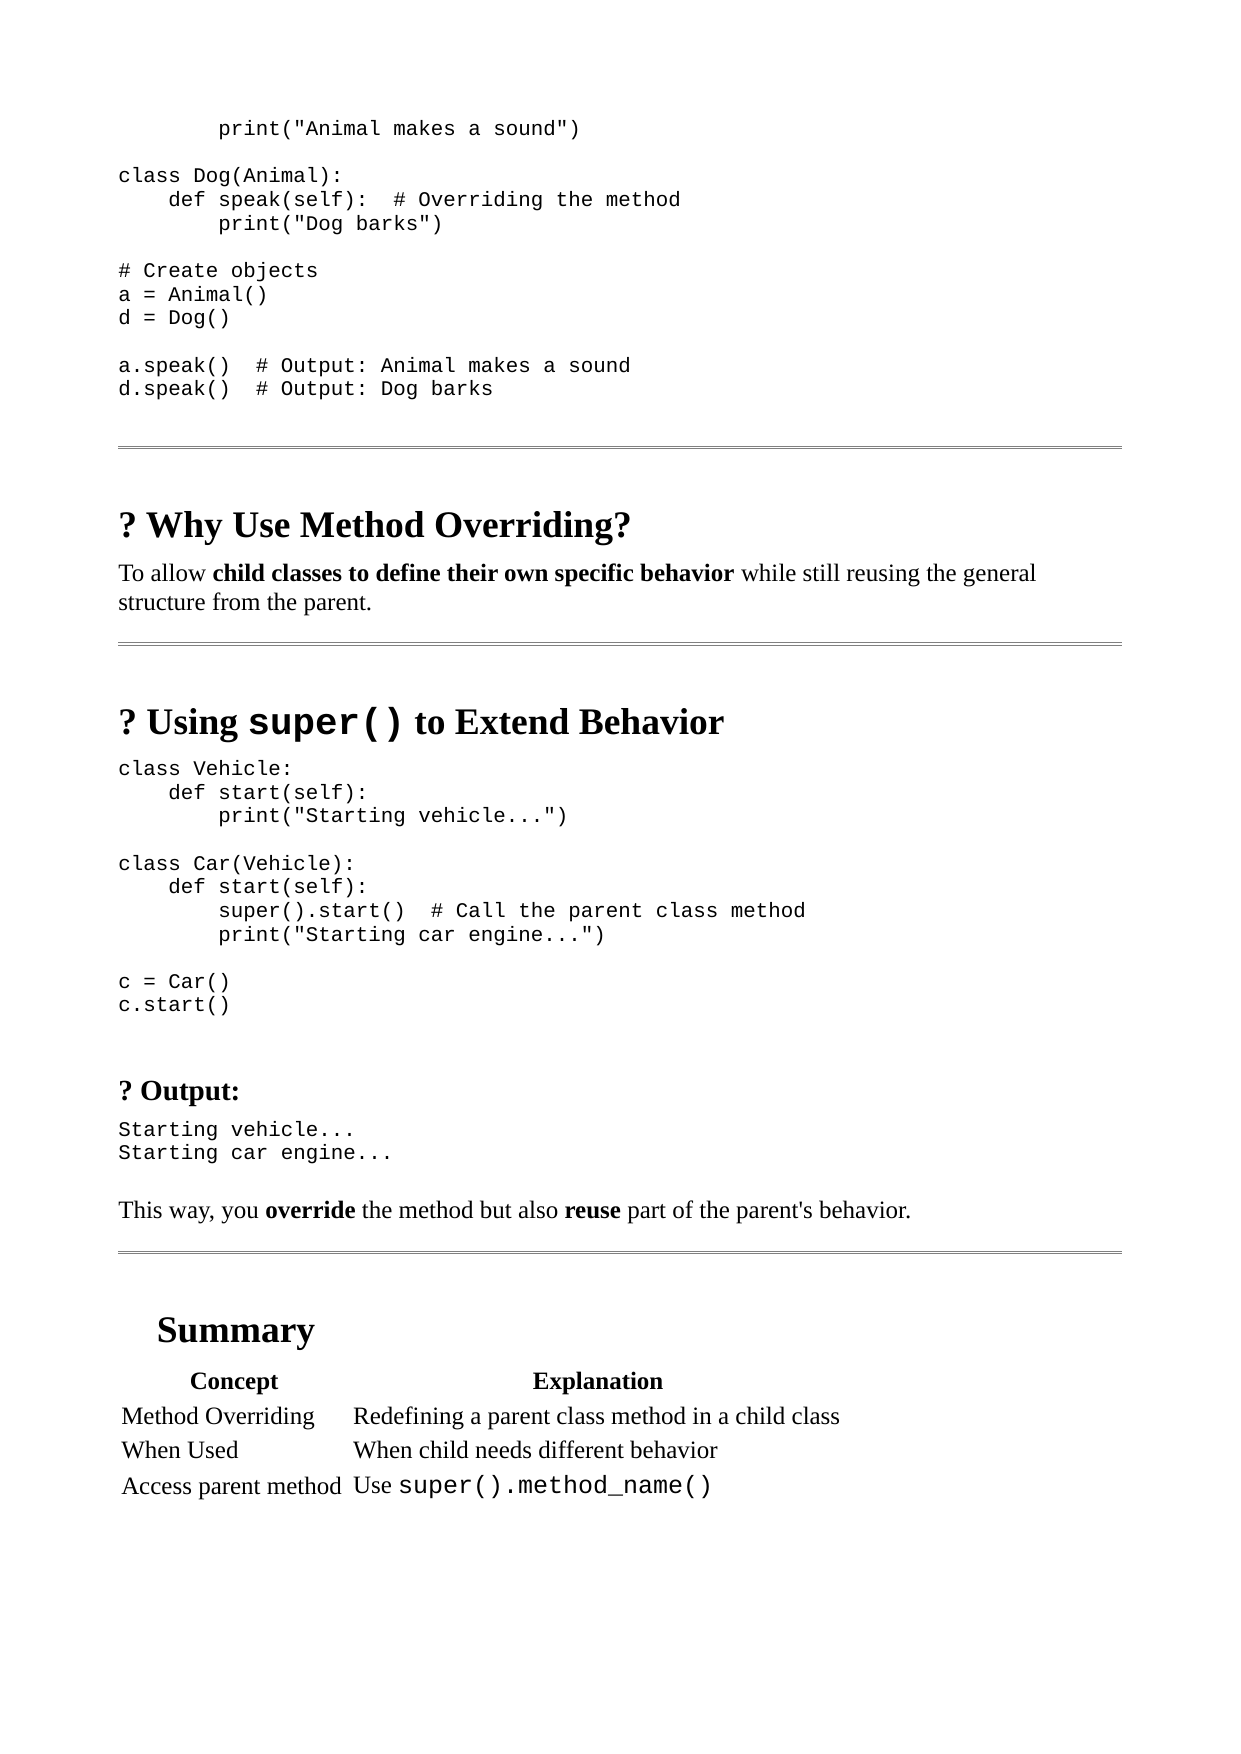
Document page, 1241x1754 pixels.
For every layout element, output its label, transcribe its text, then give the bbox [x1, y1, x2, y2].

table_header Explanation [350, 1364, 846, 1398]
text Starting vehicle... [118, 1119, 1122, 1142]
table_cell Access parent method [118, 1467, 350, 1504]
text class Car(Vehicle): [118, 853, 1122, 876]
text This way, you override the method but also reuse part of the parent's behavior. [118, 1195, 1122, 1224]
text super().start() # Call the parent class method [118, 900, 1122, 923]
table_cell When Used [118, 1433, 350, 1467]
text To allow child classes to define their own specific behavior while still reusing the general structure from the parent. [118, 558, 1122, 616]
text def speak(self): # Overriding the method [118, 189, 1122, 213]
table_cell When child needs different behavior [350, 1433, 846, 1467]
text def start(self): [118, 782, 1122, 805]
text print("Dog barks") [118, 213, 1122, 236]
text d = Dog() [118, 307, 1122, 331]
subtitle ? Output: [118, 1073, 1122, 1106]
table_cell Method Overriding [118, 1398, 350, 1433]
text a = Animal() [118, 284, 1122, 307]
text print("Animal makes a sound") [118, 118, 1122, 142]
text def start(self): [118, 876, 1122, 900]
text c = Car() [118, 971, 1122, 994]
text c.start() [118, 994, 1122, 1018]
text class Dog(Animal): [118, 165, 1122, 189]
text Starting car engine... [118, 1142, 1122, 1166]
text print("Starting car engine...") [118, 923, 1122, 947]
text d.speak() # Output: Dog barks [118, 378, 1122, 402]
subtitle ✅ Summary [118, 1308, 1122, 1351]
text # Create objects [118, 260, 1122, 284]
text class Vehicle: [118, 758, 1122, 782]
text print("Starting vehicle...") [118, 805, 1122, 829]
text a.speak() # Output: Animal makes a sound [118, 354, 1122, 378]
table_cell Redefining a parent class method in a child class [350, 1398, 846, 1433]
table_cell Use super().method_name() [350, 1467, 846, 1504]
table_header Concept [118, 1364, 350, 1398]
subtitle ? Using super() to Extend Behavior [118, 699, 1122, 746]
subtitle ? Why Use Method Overriding? [118, 502, 1122, 546]
